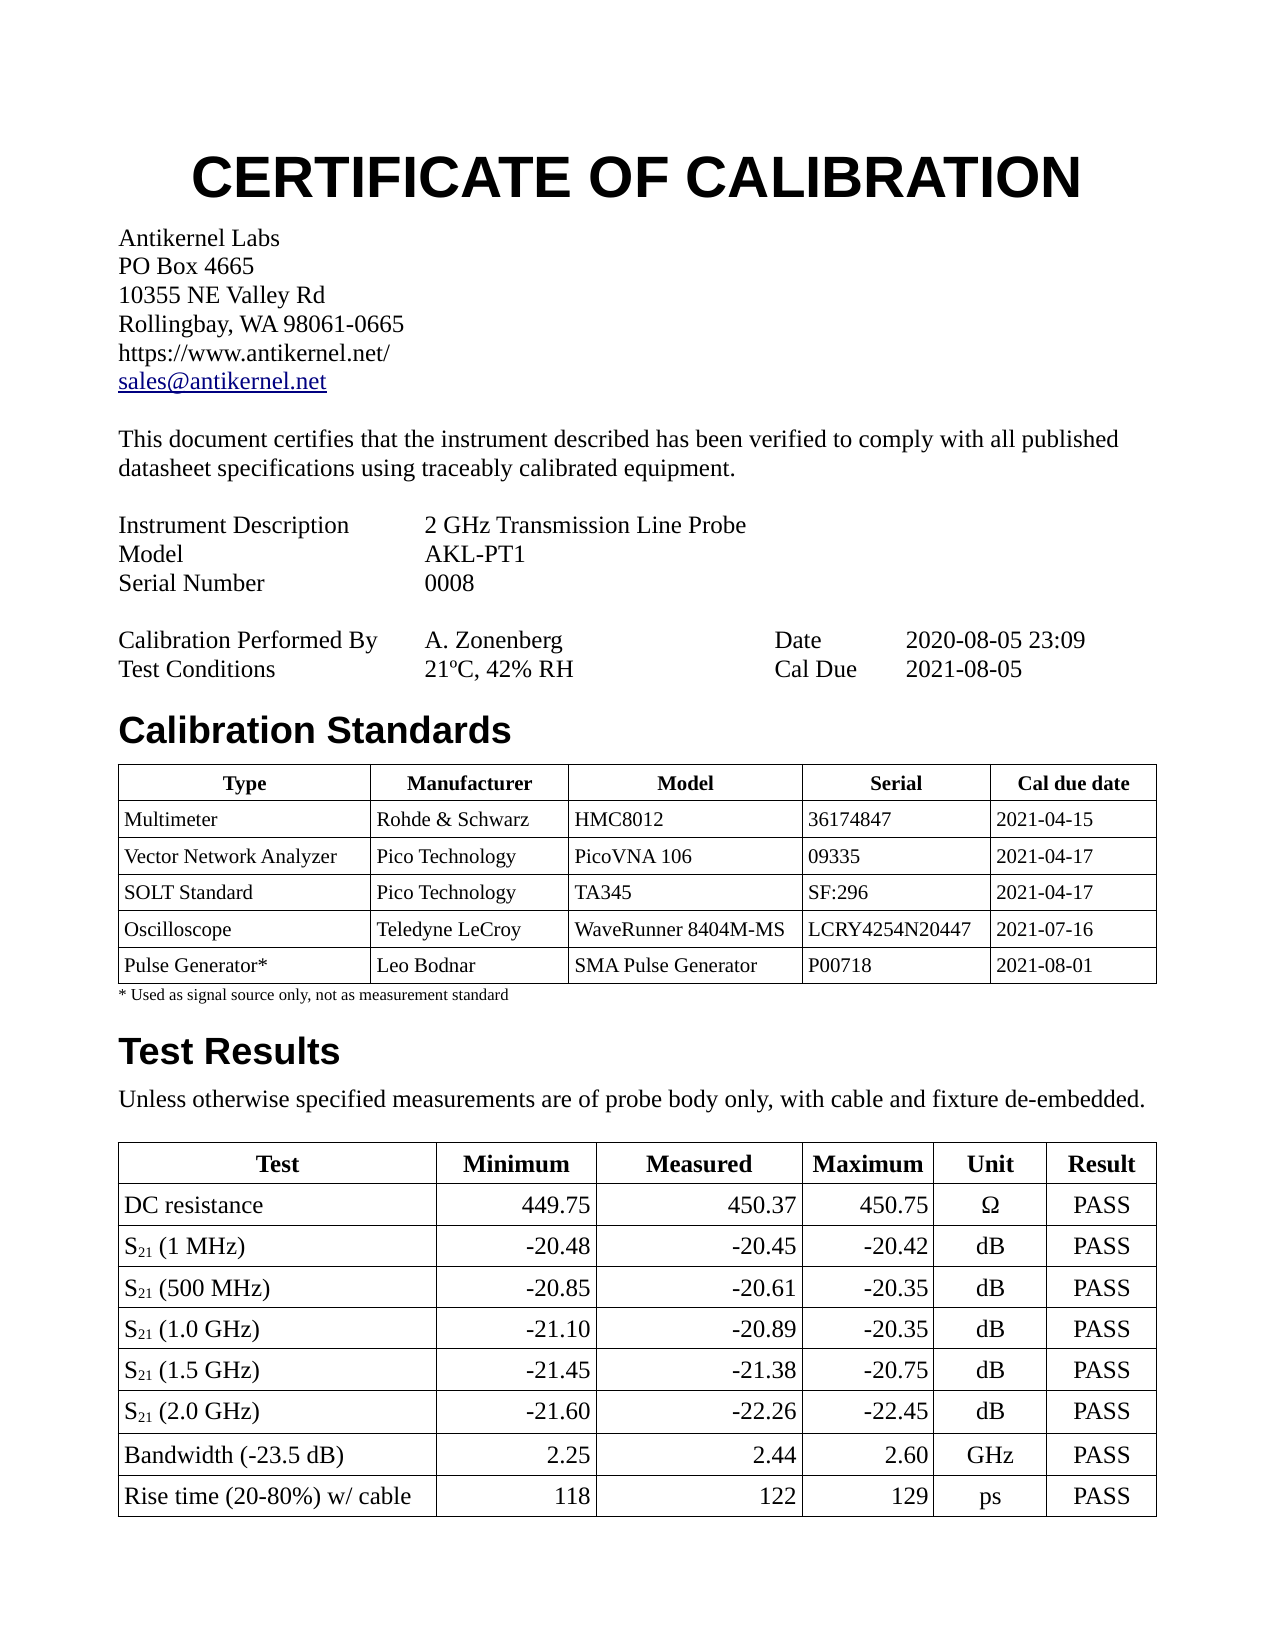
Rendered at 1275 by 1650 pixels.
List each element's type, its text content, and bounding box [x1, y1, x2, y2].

table_cell Rise time (20-80%) w/ cable [119, 1476, 436, 1516]
table_cell -21.38 [597, 1349, 802, 1389]
table_cell Pico Technology [371, 875, 568, 910]
table_cell SF:296 [803, 875, 990, 910]
table_header Minimum [437, 1143, 596, 1183]
table_cell -20.85 [437, 1267, 596, 1307]
table_cell ps [934, 1476, 1046, 1516]
text Instrument Description 2 GHz Transmission Line Probe [118, 510, 1157, 539]
table_cell -20.75 [803, 1349, 933, 1389]
table_cell 2.25 [437, 1434, 596, 1474]
table_cell -20.42 [803, 1226, 933, 1266]
table_header Result [1047, 1143, 1156, 1183]
table_cell PASS [1047, 1308, 1156, 1348]
table_cell LCRY4254N20447 [803, 911, 990, 947]
title CERTIFICATE OF CALIBRATION [118, 143, 1157, 210]
table_cell PASS [1047, 1226, 1156, 1266]
table_cell SMA Pulse Generator [569, 948, 802, 983]
table_cell 2021-08-01 [991, 948, 1156, 983]
table_header Test [119, 1143, 436, 1183]
table_cell HMC8012 [569, 801, 802, 837]
table_cell S21 (1 MHz) [119, 1226, 436, 1266]
subtitle Test Results [118, 1028, 1157, 1072]
table_cell -20.35 [803, 1308, 933, 1348]
table_cell 2.60 [803, 1434, 933, 1474]
table_cell dB [934, 1349, 1046, 1389]
table_cell -22.45 [803, 1391, 933, 1433]
table_header Manufacturer [371, 765, 568, 800]
table_cell Pulse Generator* [119, 948, 370, 983]
table_header Cal due date [991, 765, 1156, 800]
table_cell dB [934, 1391, 1046, 1433]
table_cell Leo Bodnar [371, 948, 568, 983]
table_header Measured [597, 1143, 802, 1183]
table_cell SOLT Standard [119, 875, 370, 910]
table_cell -21.45 [437, 1349, 596, 1389]
table_header Serial [803, 765, 990, 800]
table_cell -20.48 [437, 1226, 596, 1266]
table_cell dB [934, 1226, 1046, 1266]
table_cell Vector Network Analyzer [119, 838, 370, 873]
text Calibration Performed By A. Zonenberg Date 2020-08-05 23:09 [118, 625, 1157, 654]
text 10355 NE Valley Rd [118, 280, 1157, 309]
table_cell 36174847 [803, 801, 990, 837]
table_cell 122 [597, 1476, 802, 1516]
table_cell dB [934, 1267, 1046, 1307]
text Test Conditions 21ºC, 42% R H Cal Due 2021-08-05 [118, 654, 1157, 683]
table_cell Teledyne LeCroy [371, 911, 568, 947]
table_cell 2.44 [597, 1434, 802, 1474]
table_cell dB [934, 1308, 1046, 1348]
table_cell Bandwidth (-23.5 dB) [119, 1434, 436, 1474]
table_cell P00718 [803, 948, 990, 983]
subtitle Calibration Standards [118, 708, 1157, 751]
table_cell 2021-04-17 [991, 875, 1156, 910]
table_cell DC resistance [119, 1184, 436, 1224]
table_cell 2021-04-17 [991, 838, 1156, 873]
table_cell TA345 [569, 875, 802, 910]
table_header Maximum [803, 1143, 933, 1183]
table_cell 09335 [803, 838, 990, 873]
text Antikernel Labs [118, 223, 1157, 251]
text Rollingbay, WA 98061-0665 [118, 309, 1157, 338]
table_cell 450.37 [597, 1184, 802, 1224]
table_header Model [569, 765, 802, 800]
table_cell -20.61 [597, 1267, 802, 1307]
table_header Type [119, 765, 370, 800]
table_cell 450.75 [803, 1184, 933, 1224]
table_cell Oscilloscope [119, 911, 370, 947]
table_cell Rohde & Schwarz [371, 801, 568, 837]
table_cell 449.75 [437, 1184, 596, 1224]
table_cell Pico Technology [371, 838, 568, 873]
table_cell PASS [1047, 1349, 1156, 1389]
table_cell Ω [934, 1184, 1046, 1224]
table_cell PASS [1047, 1476, 1156, 1516]
table_cell -20.35 [803, 1267, 933, 1307]
table_cell Multimeter [119, 801, 370, 837]
table_cell 2021-07-16 [991, 911, 1156, 947]
text https://www.antikernel.net/ [118, 338, 1157, 366]
table_cell S21 (1.5 GHz) [119, 1349, 436, 1389]
table_cell -20.89 [597, 1308, 802, 1348]
table_cell GHz [934, 1434, 1046, 1474]
text Serial Number 0008 [118, 568, 1157, 596]
table_cell -21.60 [437, 1391, 596, 1433]
text sales@antikernel.net [118, 366, 1157, 395]
table_cell PASS [1047, 1184, 1156, 1224]
table_cell 129 [803, 1476, 933, 1516]
table_cell S21 (500 MHz) [119, 1267, 436, 1307]
table_cell PASS [1047, 1391, 1156, 1433]
table_header Unit [934, 1143, 1046, 1183]
table_cell PASS [1047, 1434, 1156, 1474]
table_cell 118 [437, 1476, 596, 1516]
table_cell -21.10 [437, 1308, 596, 1348]
text * Used as signal source only, not as measurement standard [118, 984, 1157, 1003]
table_cell S21 (2.0 GHz) [119, 1391, 436, 1433]
table_cell -22.26 [597, 1391, 802, 1433]
table_cell 2021-04-15 [991, 801, 1156, 837]
table_cell S21 (1.0 GHz) [119, 1308, 436, 1348]
table_cell PicoVNA 106 [569, 838, 802, 873]
table_cell -20.45 [597, 1226, 802, 1266]
text This document certifies that the instrument described has been verified to comply with all published datasheet specifications using traceably calibrated equipment. [118, 424, 1157, 481]
text Model AKL-PT1 [118, 539, 1157, 568]
table_cell PASS [1047, 1267, 1156, 1307]
text Unless otherwise specified measurements are of probe body only, with cable and fixture de-embedded. [118, 1084, 1157, 1142]
table_cell WaveRunner 8404M-MS [569, 911, 802, 947]
text PO Box 4665 [118, 251, 1157, 280]
